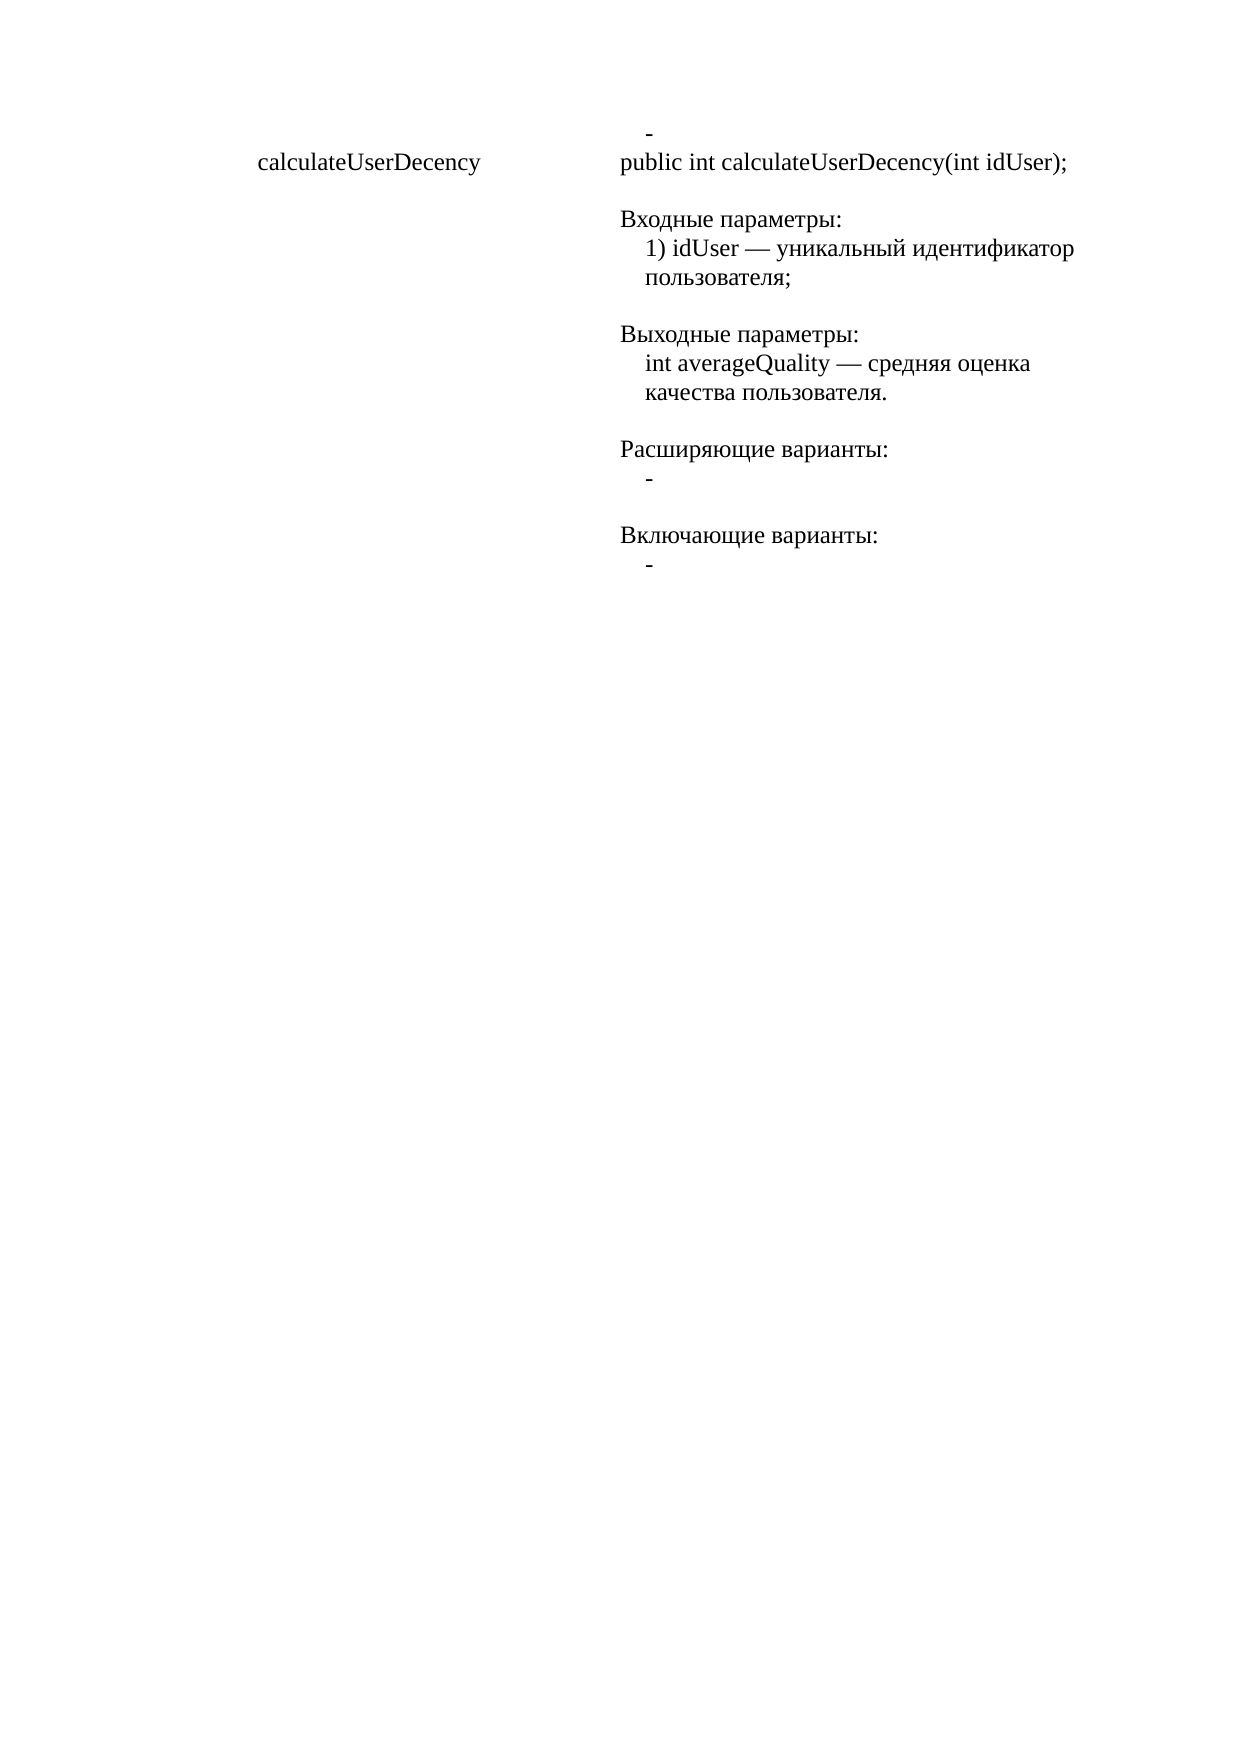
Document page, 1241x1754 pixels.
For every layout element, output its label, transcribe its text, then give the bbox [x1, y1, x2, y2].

table_cell public int calculateUserDecency(int idUser); Входные параметры: 1) idUser — уникальный идентификатор пользователя; Выходные параметры: int averageQuality — средняя оценка качества пользователя. Расширяющие варианты: - Включающие варианты: - [620, 147, 1122, 578]
table_cell [118, 118, 620, 147]
table_cell [620, 118, 1122, 147]
table_cell calculateUserDecency [118, 147, 620, 578]
